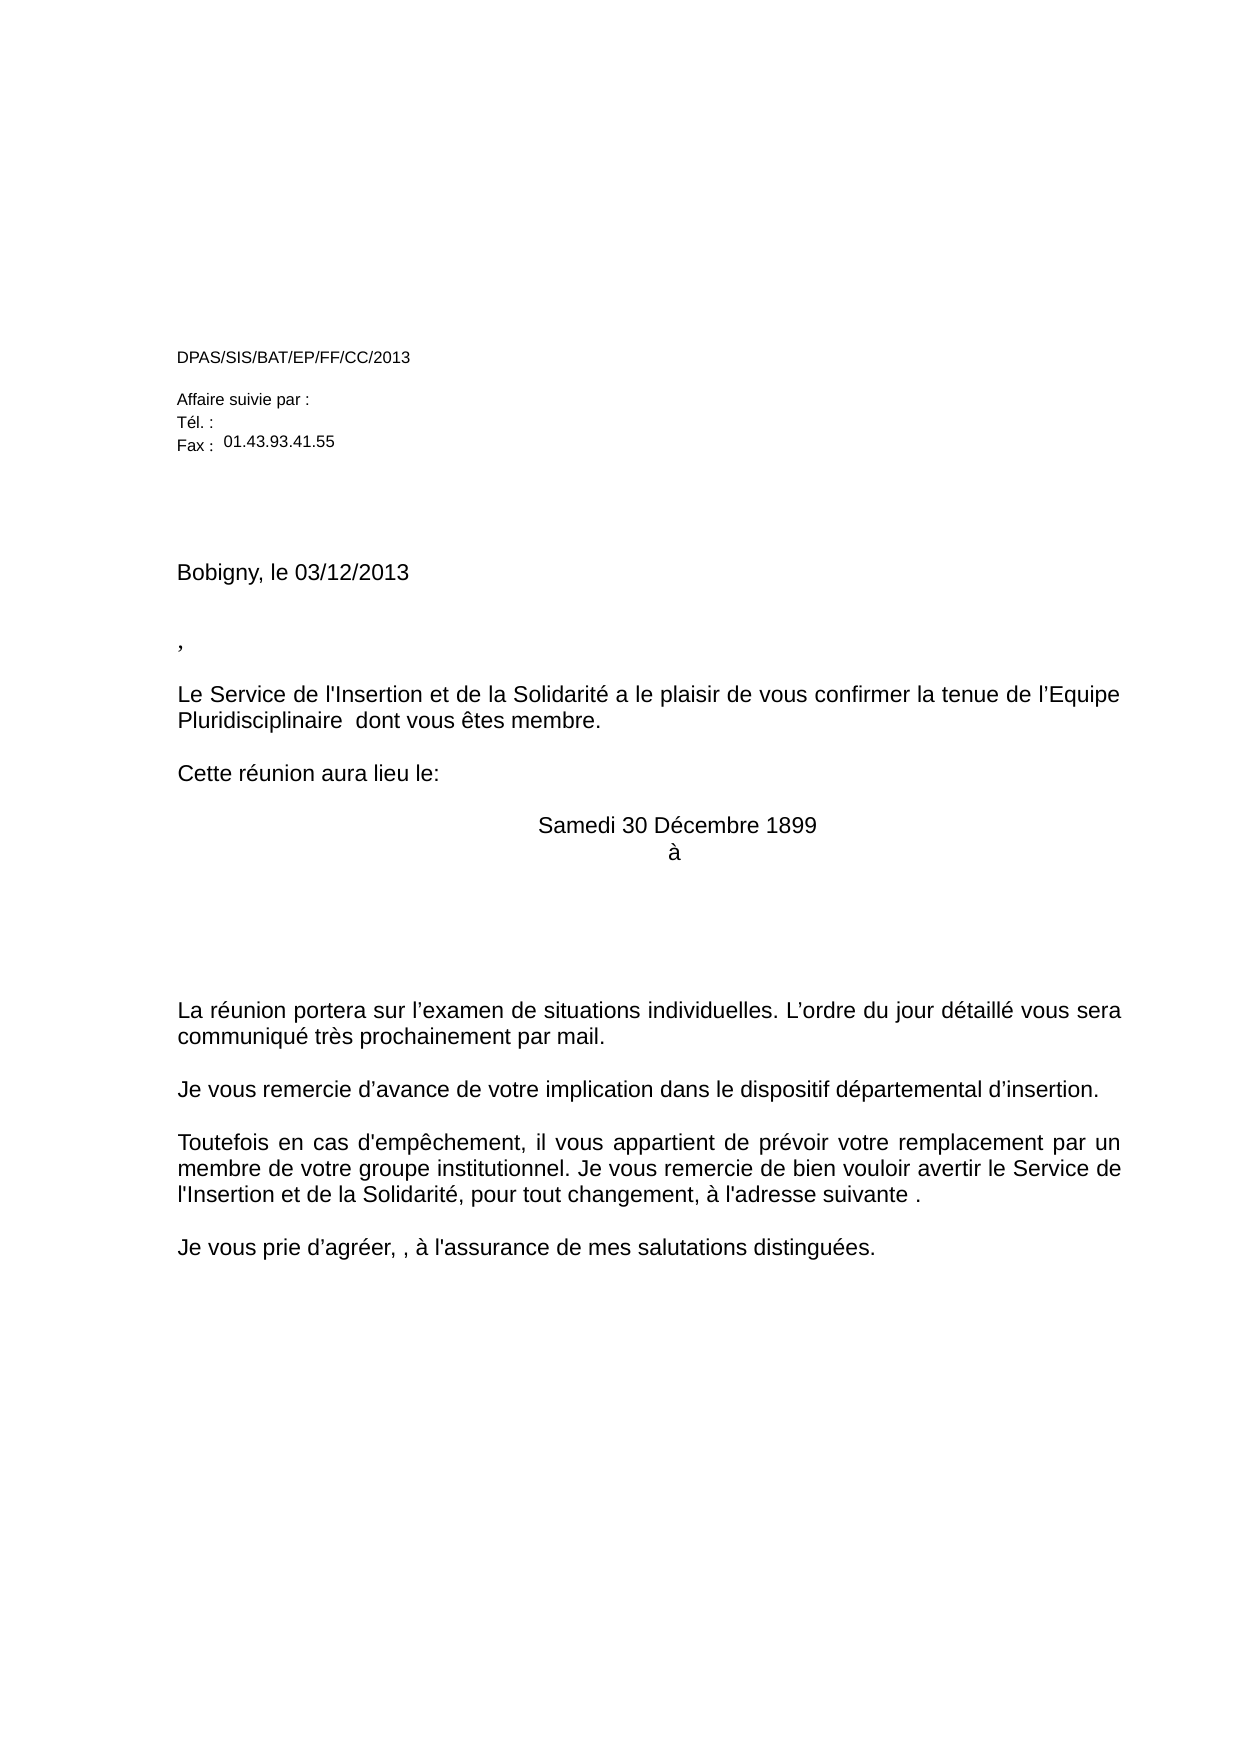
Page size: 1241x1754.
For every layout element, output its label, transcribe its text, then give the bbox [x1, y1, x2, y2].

table_cell Tél. : Fax : [177, 410, 219, 486]
text Je vous remercie d’avance de votre implication dans le dispositif départemental d’insertion. [177, 1076, 1122, 1102]
table_cell [177, 486, 621, 559]
table_header [177, 157, 621, 346]
table_cell [650, 302, 1128, 318]
table_header [650, 157, 1128, 216]
table_cell DPAS/SIS/BAT/EP/FF/CC/2013 [177, 346, 621, 375]
text à [233, 839, 1122, 865]
text Cette réunion aura lieu le: [177, 759, 1122, 786]
table_cell Bobigny, le 03/12/2013 [177, 559, 1128, 625]
text , [177, 625, 1122, 654]
table_cell [650, 319, 1128, 486]
text La réunion portera sur l’examen de situations individuelles. L’ordre du jour détaillé vous sera communiqué très prochainement par mail. [177, 997, 1122, 1049]
table_cell [650, 235, 1128, 243]
text Le Service de l'Insertion et de la Solidarité a le plaisir de vous confirmer la tenue de l’Equipe Pluridisciplinaire dont vous êtes membre. [177, 681, 1122, 733]
table_cell [177, 375, 621, 387]
text Toutefois en cas d'empêchement, il vous appartient de prévoir votre remplacement par un membre de votre groupe institutionnel. Je vous remercie de bien vouloir avertir le Service de l'Insertion et de la Solidarité, pour tout changement, à l'adresse suivante . [177, 1128, 1122, 1208]
table_cell Affaire suivie par : [177, 387, 315, 410]
table_cell 01.43.93.41.55 [219, 410, 621, 486]
text Je vous prie d’agréer, , à l'assurance de mes salutations distinguées. [177, 1234, 1122, 1260]
table_cell [650, 244, 1128, 302]
table_cell [650, 486, 1128, 559]
table_cell [315, 387, 621, 410]
text samedi 30 décembre 1899 [233, 812, 1122, 839]
table_cell [650, 216, 1128, 235]
table_header [621, 157, 649, 559]
